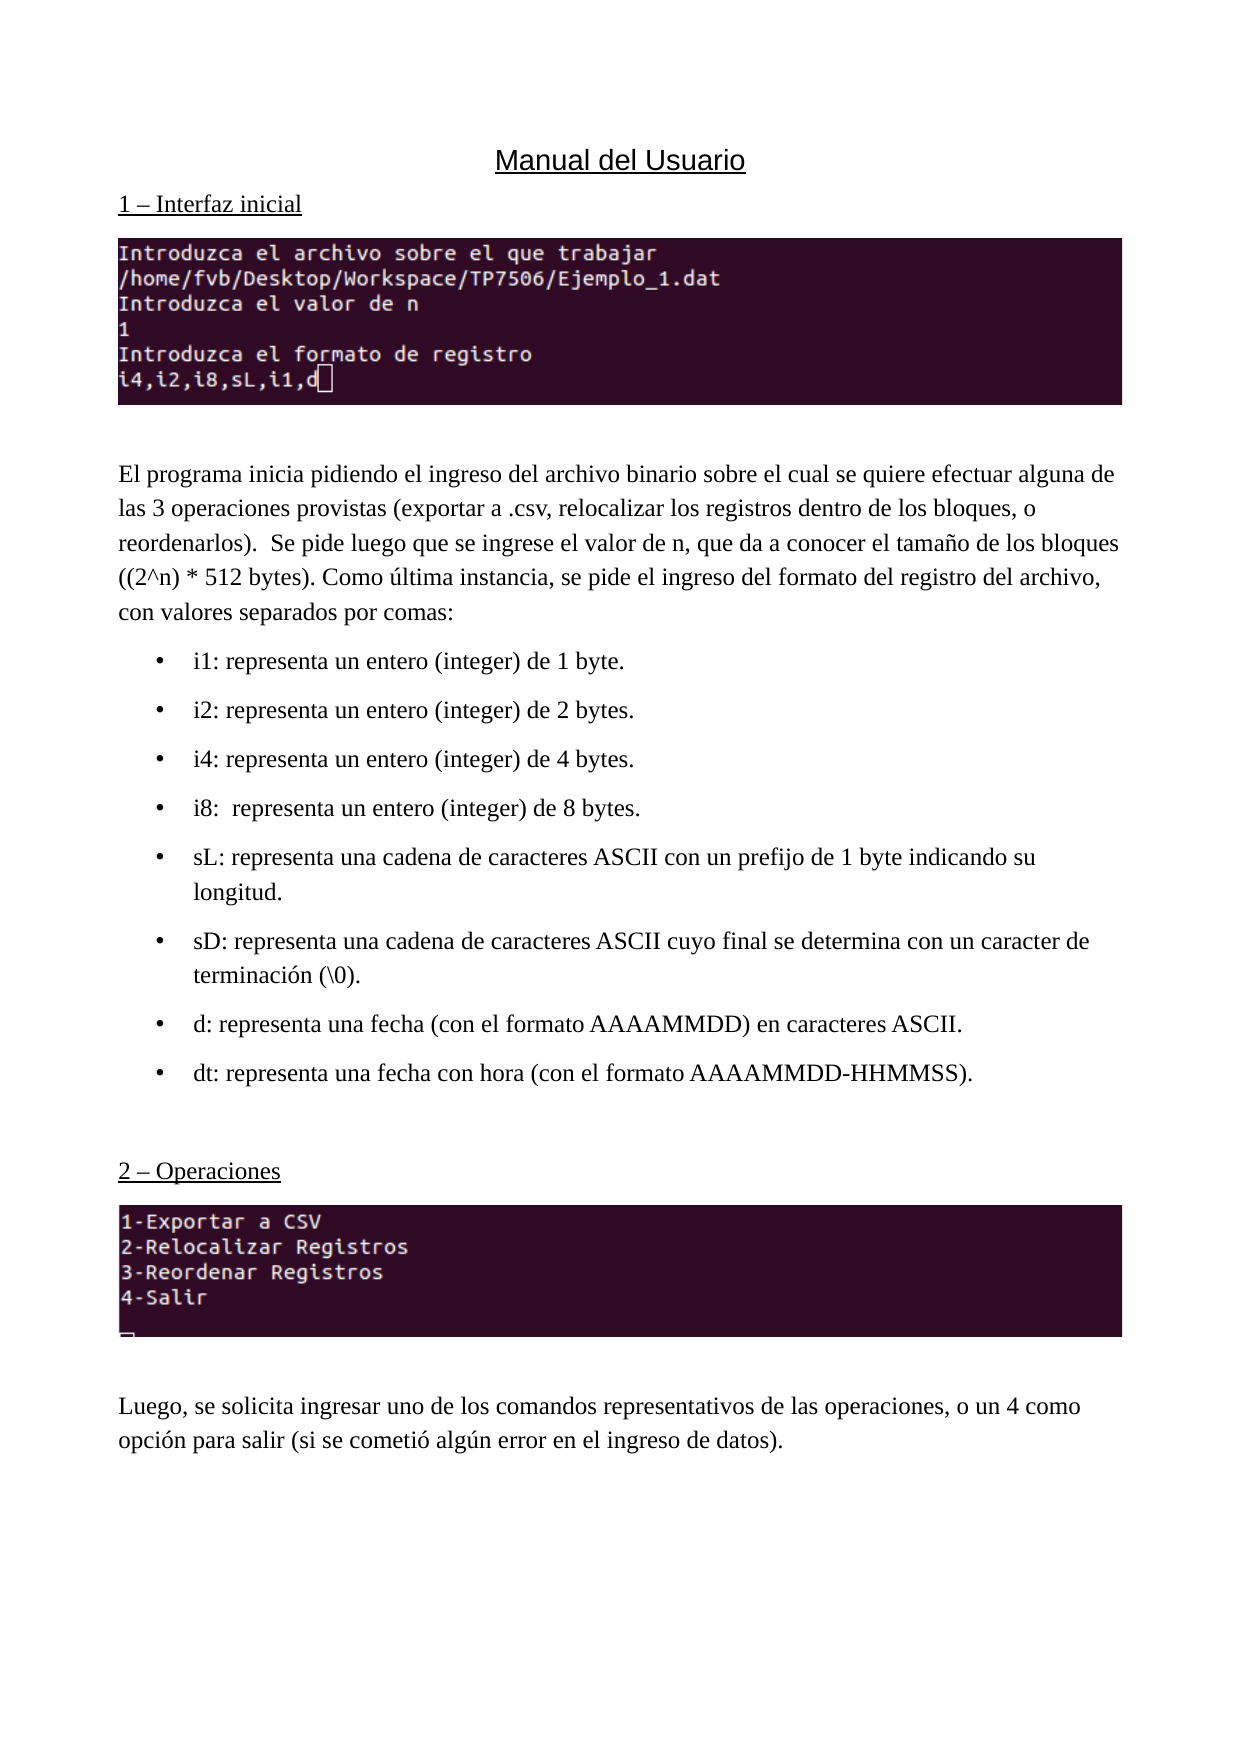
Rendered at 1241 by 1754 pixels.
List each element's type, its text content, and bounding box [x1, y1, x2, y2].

list i2: representa un entero (integer) de 2 bytes. [156, 695, 1122, 724]
text 2 – Operaciones [118, 1156, 1122, 1185]
list i4: representa un entero (integer) de 4 bytes. [156, 744, 1122, 773]
list d: representa una fecha (con el formato AAAAMMDD) en caracteres ASCII. [156, 1009, 1122, 1038]
list i1: representa un entero (integer) de 1 byte. [156, 646, 1122, 675]
list sD: representa una cadena de caracteres ASCII cuyo final se determina con un caracter de terminación (\0). [156, 926, 1122, 989]
picture [118, 1205, 1123, 1337]
text Luego, se solicita ingresar uno de los comandos representativos de las operaciones, o un 4 como opción para salir (si se cometió algún error en el ingreso de datos). [118, 1391, 1122, 1454]
list dt: representa una fecha con hora (con el formato AAAAMMDD-HHMMSS). [156, 1058, 1122, 1087]
subtitle Manual del Usuario [118, 143, 1122, 177]
text 1 – Interfaz inicial [118, 189, 1122, 218]
list sL: representa una cadena de caracteres ASCII con un prefijo de 1 byte indicando su longitud. [156, 842, 1122, 905]
picture [118, 238, 1123, 405]
list i8: representa un entero (integer) de 8 bytes. [156, 793, 1122, 822]
text El programa inicia pidiendo el ingreso del archivo binario sobre el cual se quiere efectuar alguna de las 3 operaciones provistas (exportar a .csv, relocalizar los registros dentro de los bloques, o reordenarlos). Se pide luego que se ingrese el valor de n, que da a conocer el tamaño de los bloques ((2^n) * 512 bytes). Como última instancia, se pide el ingreso del formato del registro del archivo, con valores separados por comas: [118, 459, 1122, 626]
